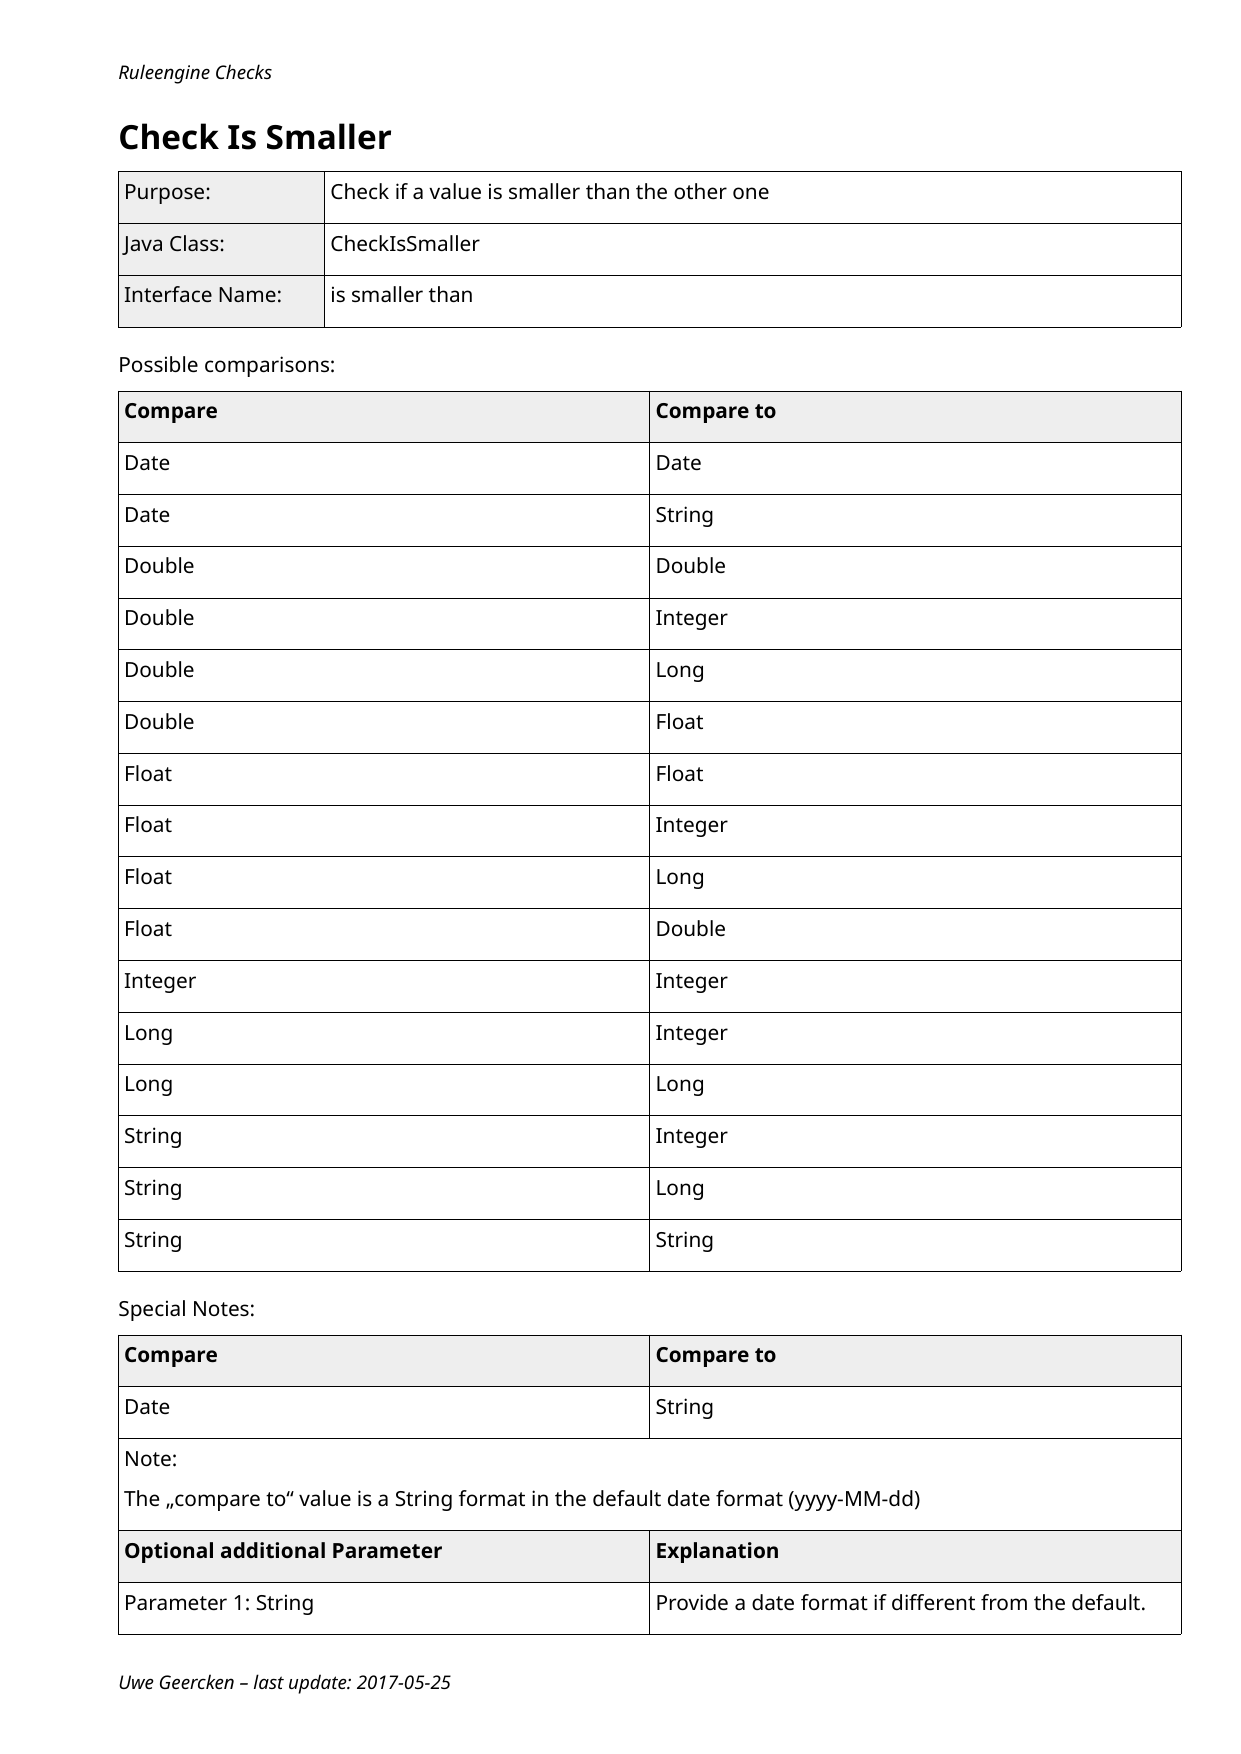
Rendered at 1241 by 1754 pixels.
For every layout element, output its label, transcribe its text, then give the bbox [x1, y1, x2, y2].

table_cell CheckIsSmaller [325, 224, 1181, 275]
table_cell String [650, 1387, 1181, 1438]
text Check Is Smaller [118, 114, 1181, 159]
table_cell Provide a date format if different from the default. [650, 1583, 1181, 1634]
table_cell String [119, 1116, 649, 1167]
table_cell String [119, 1220, 649, 1271]
table_cell Integer [650, 1013, 1181, 1063]
table_cell Date [119, 495, 649, 546]
table_cell Date [119, 443, 649, 494]
table_cell Long [119, 1065, 649, 1115]
table_cell Optional additional Parameter [119, 1531, 649, 1582]
table_header Compare [119, 392, 649, 442]
table_header Compare [119, 1336, 649, 1386]
table_cell Long [650, 1065, 1181, 1115]
table_cell Float [119, 909, 649, 960]
table_cell Long [119, 1013, 649, 1063]
table_cell Parameter 1: String [119, 1583, 649, 1634]
table_cell Integer [650, 961, 1181, 1012]
table_header Check if a value is smaller than the other one [325, 172, 1181, 223]
table_cell Long [650, 857, 1181, 908]
table_cell Float [650, 754, 1181, 805]
table_cell Integer [119, 961, 649, 1012]
table_cell String [119, 1168, 649, 1219]
table_cell Float [119, 754, 649, 805]
table_cell Double [650, 909, 1181, 960]
table_cell Java Class: [119, 224, 324, 275]
table_cell String [650, 495, 1181, 546]
table_cell Date [650, 443, 1181, 494]
table_cell Integer [650, 599, 1181, 649]
table_header Compare to [650, 392, 1181, 442]
text Possible comparisons: [118, 350, 1181, 379]
table_cell Float [650, 702, 1181, 753]
table_cell Long [650, 650, 1181, 701]
table_cell Float [119, 806, 649, 856]
table_header Compare to [650, 1336, 1181, 1386]
table_cell Integer [650, 1116, 1181, 1167]
table_cell Double [119, 650, 649, 701]
table_cell Double [650, 547, 1181, 598]
text Special Notes: [118, 1294, 1181, 1323]
table_cell Note: The „compare to“ value is a String format in the default date format (yyyy-MM-dd) [119, 1439, 1181, 1530]
table_cell Float [119, 857, 649, 908]
table_cell Integer [650, 806, 1181, 856]
table_cell Double [119, 547, 649, 598]
table_cell Explanation [650, 1531, 1181, 1582]
table_header Purpose: [119, 172, 324, 223]
table_cell Double [119, 702, 649, 753]
table_cell Long [650, 1168, 1181, 1219]
table_cell Interface Name: [119, 276, 324, 327]
table_cell Double [119, 599, 649, 649]
table_cell String [650, 1220, 1181, 1271]
table_cell Date [119, 1387, 649, 1438]
table_cell is smaller than [325, 276, 1181, 327]
